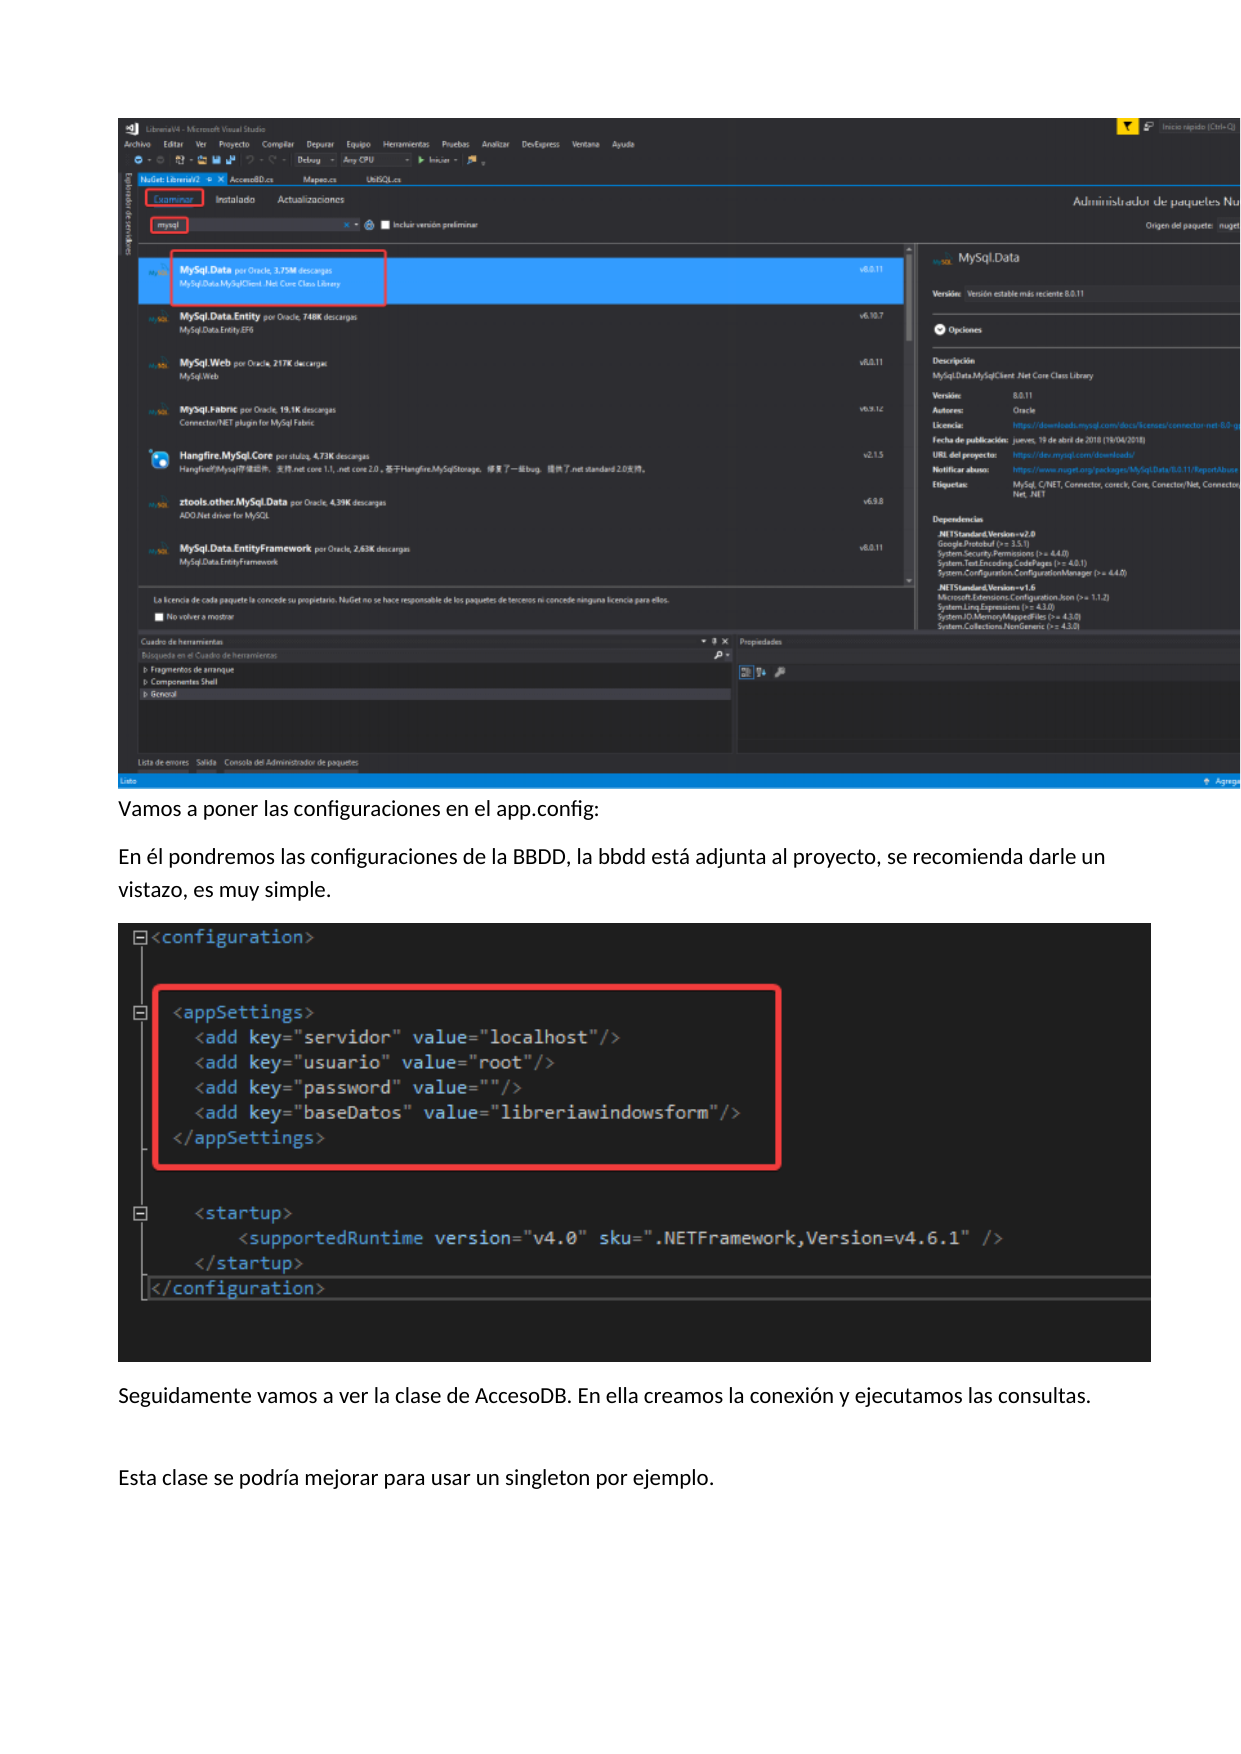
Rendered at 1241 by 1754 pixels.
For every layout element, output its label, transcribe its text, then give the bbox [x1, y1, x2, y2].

text Esta clase se podría mejorar para usar un singleton por ejemplo. [118, 1463, 1122, 1491]
text Vamos a poner las configuraciones en el app.config: [118, 789, 1122, 822]
text En él pondremos las configuraciones de la BBDD, la bbdd está adjunta al proyecto, se recomienda darle un vistazo, es muy simple. [118, 842, 1122, 904]
text Seguidamente vamos a ver la clase de AccesoDB. En ella creamos la conexión y ejecutamos las consultas. [118, 1381, 1122, 1443]
